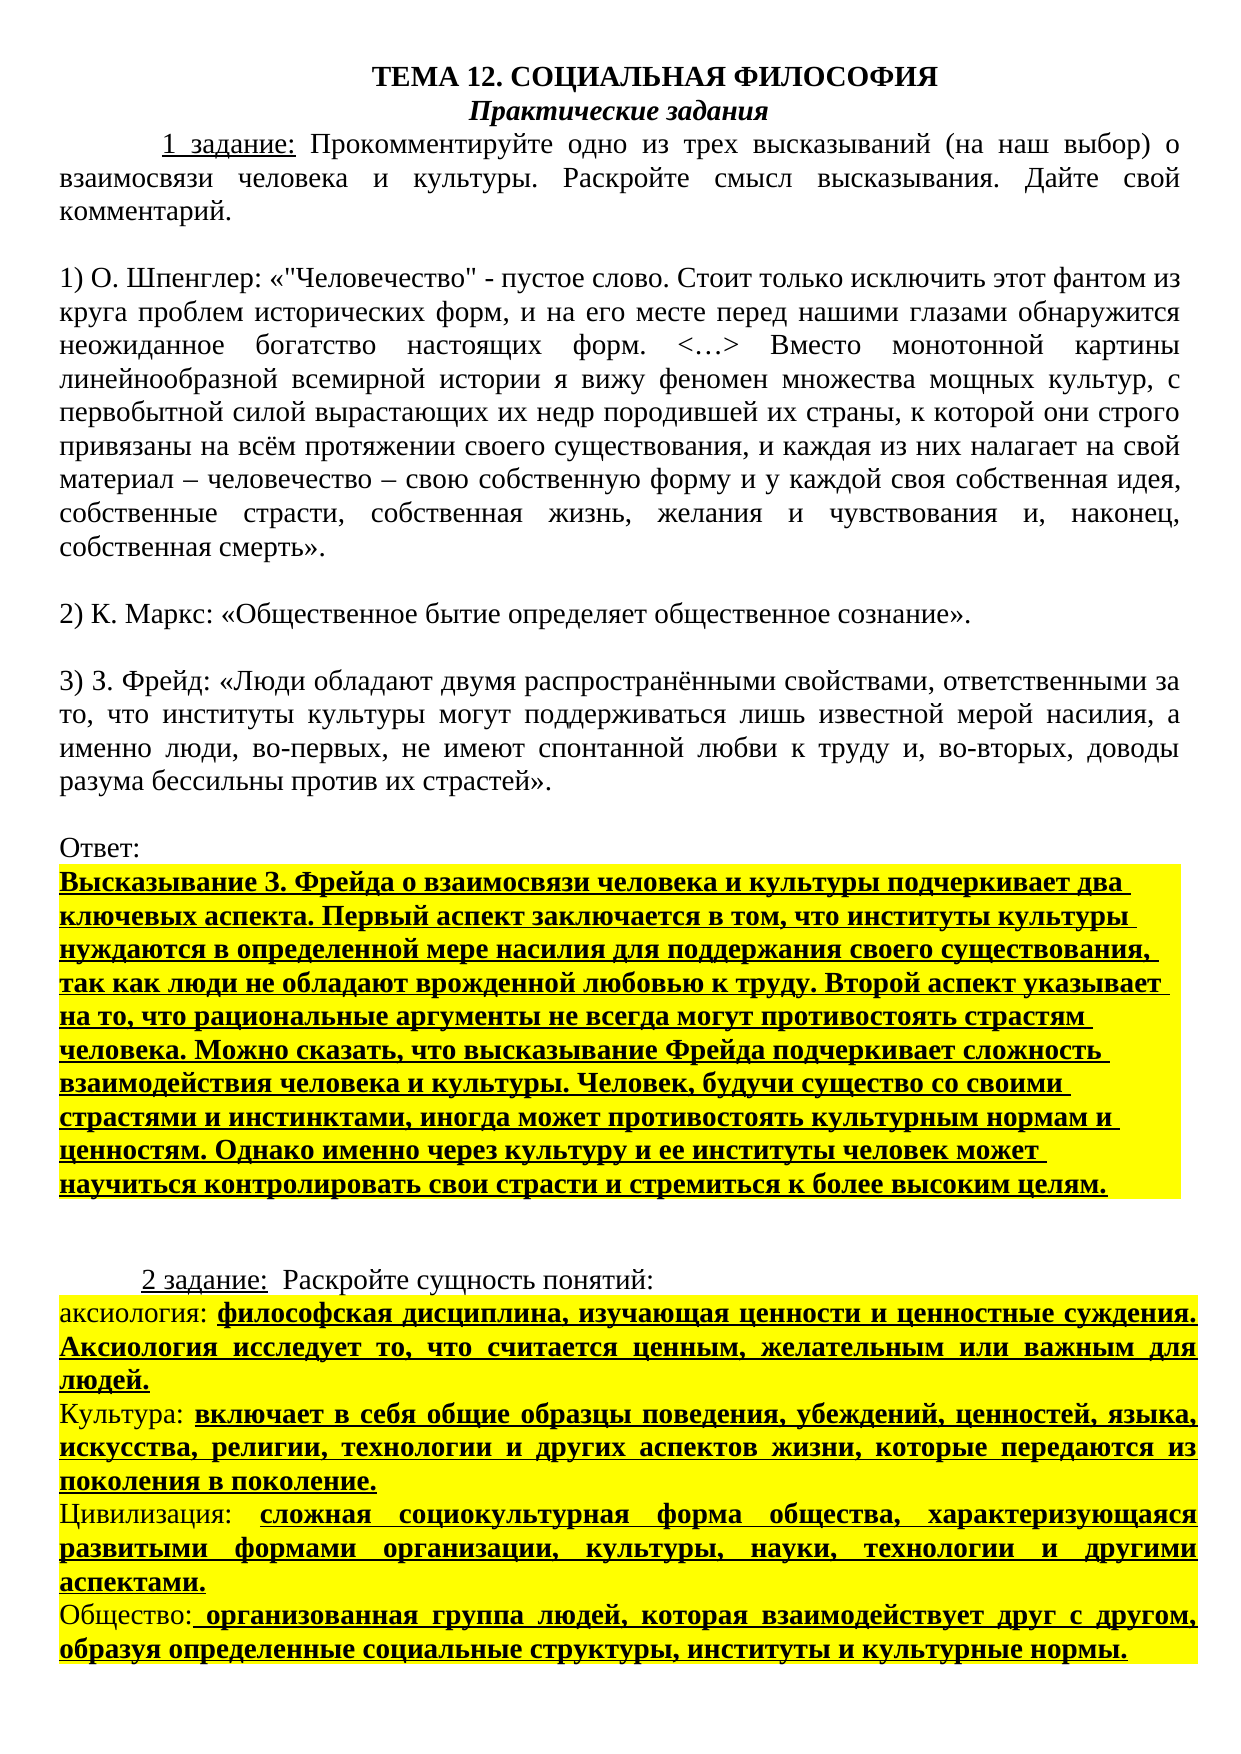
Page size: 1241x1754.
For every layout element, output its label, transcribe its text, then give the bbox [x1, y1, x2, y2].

subtitle Практические задания [59, 93, 1181, 126]
text аспектами. [59, 1561, 1198, 1597]
text 2) К. Маркс: «Общественное бытие определяет общественное сознание». [59, 596, 1181, 629]
text 3) З. Фрейд: «Люди обладают двумя распространёнными свойствами, ответственными за то, что институты культуры могут поддерживаться лишь известной мерой насилия, а именно люди, во-первых, не имеют спонтанной любви к труду и, во-вторых, доводы разума бессильны против их страстей». [59, 663, 1181, 797]
text Культура: включает в себя общие образцы поведения, убеждений, ценностей, языка, искусства, религии, технологии и других аспектов жизни, которые передаются из [59, 1396, 1198, 1459]
text поколения в поколение. [59, 1460, 1198, 1497]
text Ответ: [59, 831, 1181, 864]
text 1 задание: Прокомментируйте одно из трех высказываний (на наш выбор) о взаимосвязи человека и культуры. Раскройте смысл высказывания. Дайте свой комментарий. [59, 126, 1181, 227]
text Общество: организованная группа людей, которая взаимодействует друг с другом, образуя определенные социальные структуры, институты и культурные нормы. [59, 1597, 1198, 1664]
subtitle ТЕМА 12. СОЦИАЛЬНАЯ ФИЛОСОФИЯ [59, 59, 1192, 93]
text аксиология: философская дисциплина, изучающая ценности и ценностные суждения. Аксиология исследует то, что считается ценным, желательным или важным для [59, 1295, 1198, 1358]
text 1) О. Шпенглер: «"Человечество" - пустое слово. Стоит только исключить этот фантом из круга проблем исторических форм, и на его месте перед нашими глазами обнаружится неожиданное богатство настоящих форм. <…> Вместо монотонной картины линейнообразной всемирной истории я вижу феномен множества мощных культур, с первобытной силой вырастающих их недр породившей их страны, к которой они строго привязаны на всём протяжении своего существования, и каждая из них налагает на свой материал – человечество – свою собственную форму и у каждой своя собственная идея, собственные страсти, собственная жизнь, желания и чувствования и, наконец, собственная смерть». [59, 260, 1181, 562]
text Цивилизация: сложная социокультурная форма общества, характеризующаяся развитыми формами организации, культуры, науки, технологии и другими [59, 1497, 1198, 1559]
text Высказывание З. Фрейда о взаимосвязи человека и культуры подчеркивает два ключевых аспекта. Первый аспект заключается в том, что институты культуры нуждаются в определенной мере насилия для поддержания своего существования, так как люди не обладают врожденной любовью к труду. Второй аспект указывает на то, что рациональные аргументы не всегда могут противостоять страстям человека. Можно сказать, что высказывание Фрейда подчеркивает сложность взаимодействия человека и культуры. Человек, будучи существо со своими страстями и инстинктами, иногда может противостоять культурным нормам и ценностям. Однако именно через культуру и ее институты человек может научиться контролировать свои страсти и стремиться к более высоким целям. [59, 864, 1181, 1199]
text людей. [59, 1360, 1198, 1396]
text 2 задание: Раскройте сущность понятий: [134, 1262, 1183, 1295]
